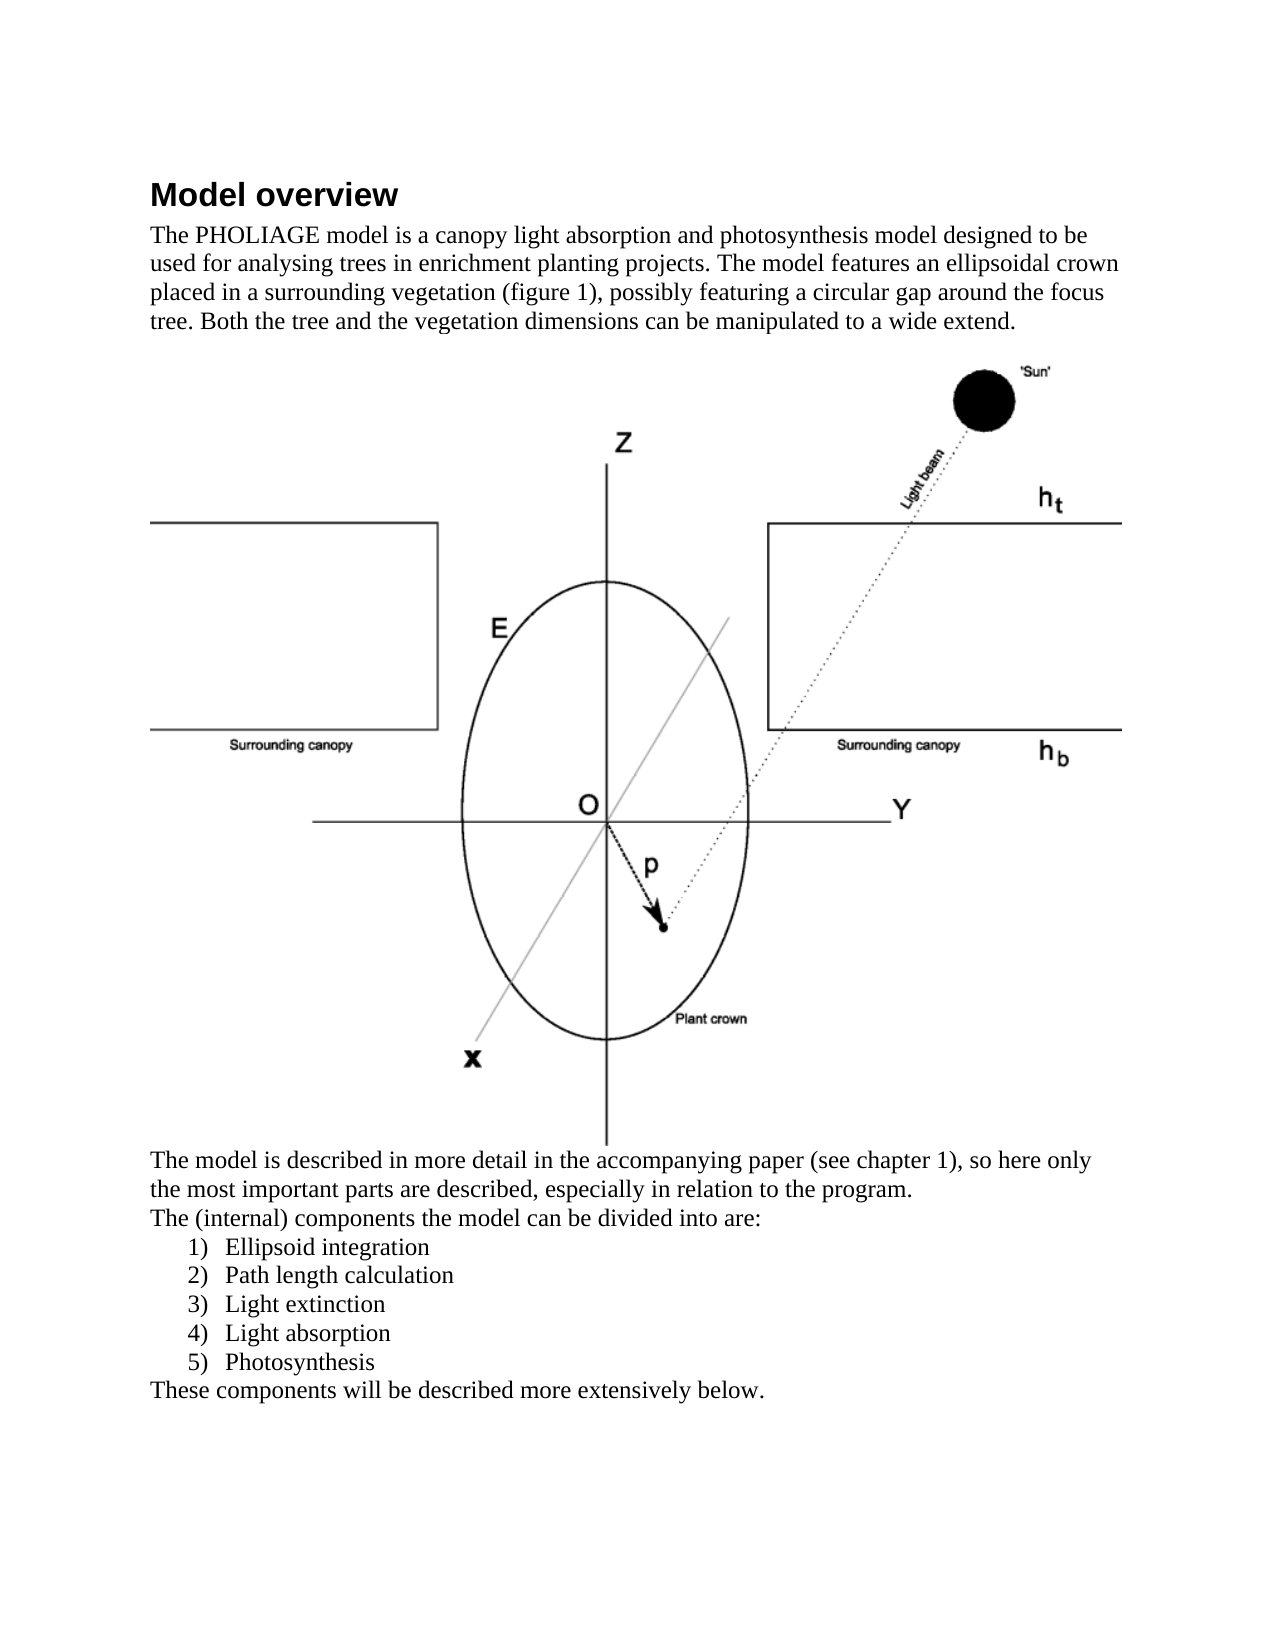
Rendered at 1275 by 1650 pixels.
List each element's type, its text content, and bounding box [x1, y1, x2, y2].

subtitle Model overview [150, 175, 1125, 213]
list Light extinction [187, 1289, 1125, 1318]
list Path length calculation [187, 1260, 1125, 1289]
list Ellipsoid integration [187, 1232, 1125, 1260]
text These components will be described more extensively below. [150, 1375, 1125, 1404]
text The (internal) components the model can be divided into are: [150, 1203, 1125, 1232]
text The model is described in more detail in the accompanying paper (see chapter 1), so here only the most important parts are described, especially in relation to the program. [150, 1145, 1125, 1203]
list Photosynthesis [187, 1347, 1125, 1375]
list Light absorption [187, 1318, 1125, 1347]
text The PHOLIAGE model is a canopy light absorption and photosynthesis model designed to be used for analysing trees in enrichment planting projects. The model features an ellipsoidal crown placed in a surrounding vegetation (figure 1), possibly featuring a circular gap around the focus tree. Both the tree and the vegetation dimensions can be manipulated to a wide extend. [150, 220, 1125, 335]
